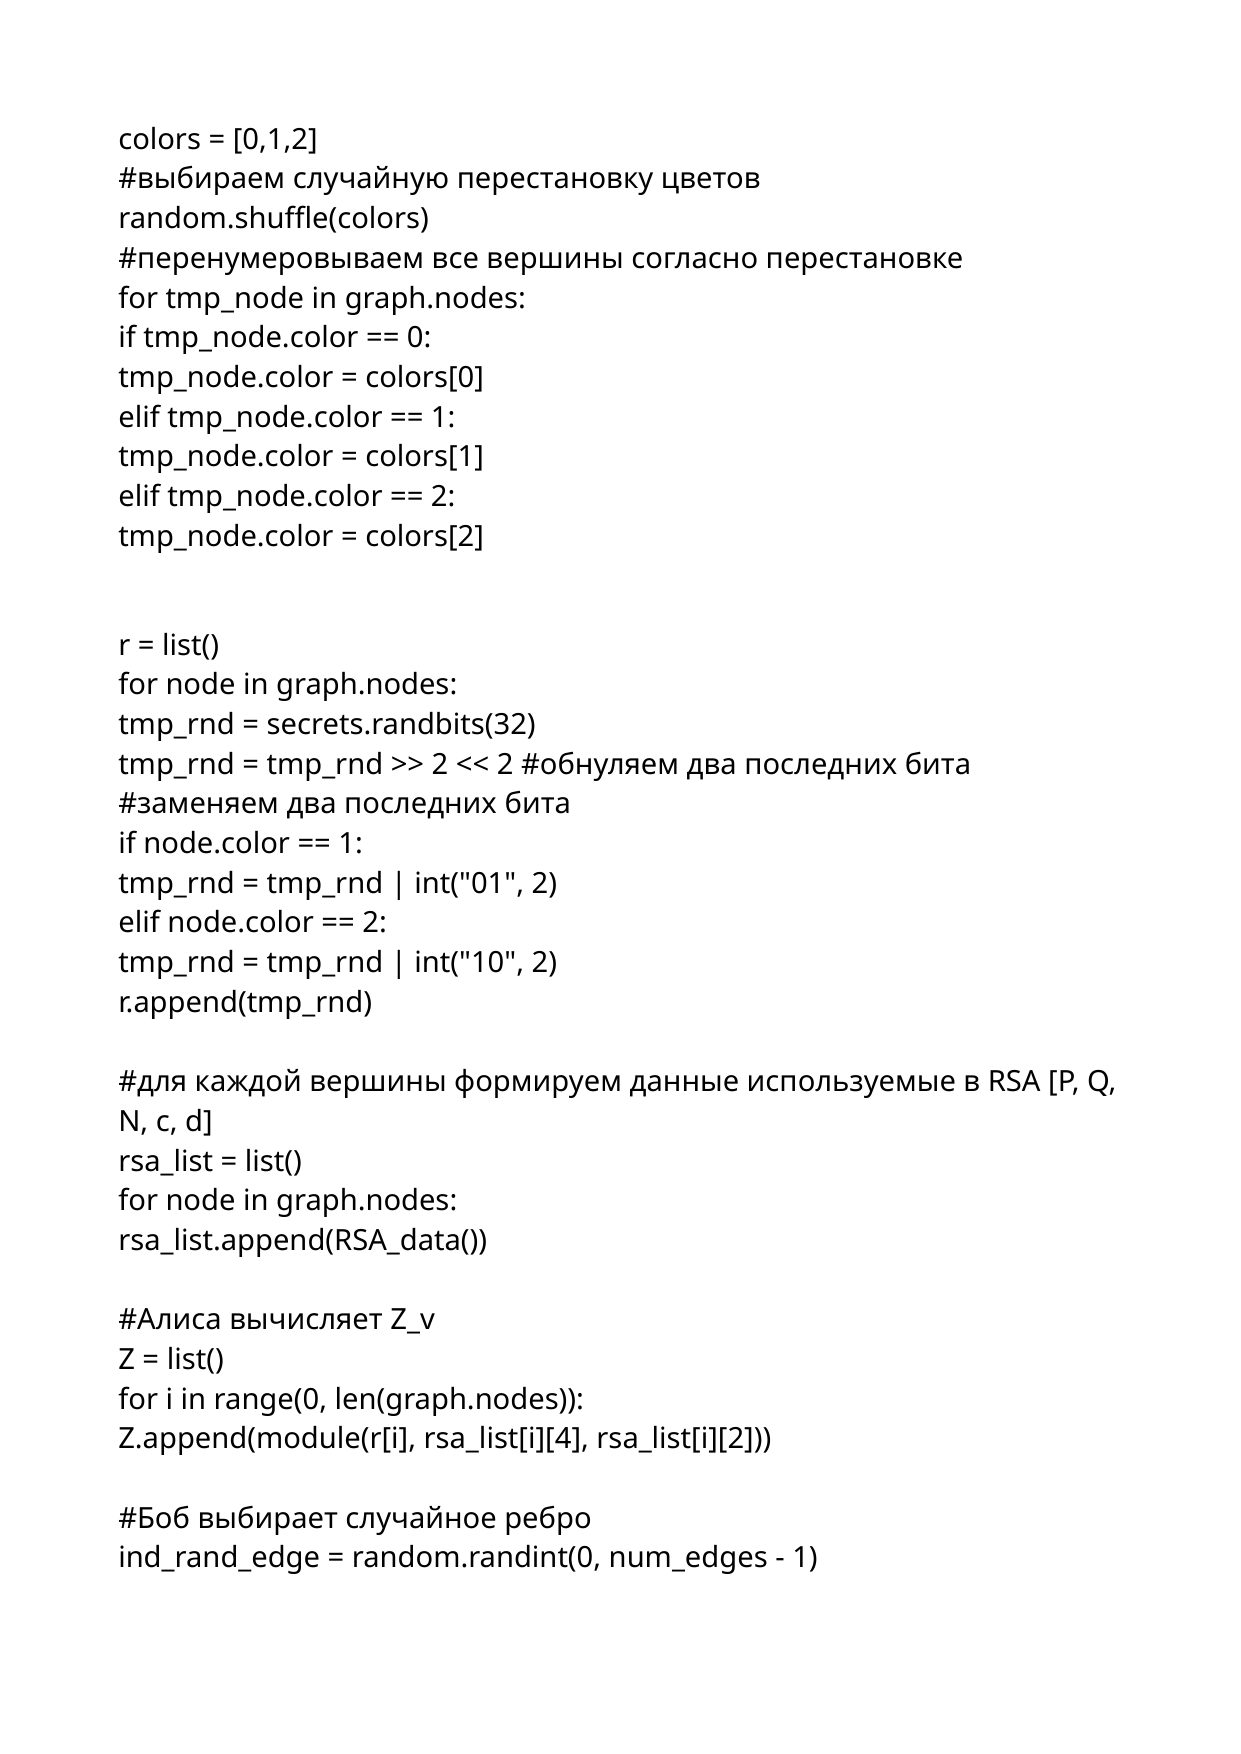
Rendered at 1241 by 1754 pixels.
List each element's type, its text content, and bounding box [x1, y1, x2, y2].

text if tmp_node.color == 0: [118, 317, 1122, 356]
text elif tmp_node.color == 2: [118, 475, 1122, 515]
text tmp_node.color = colors[2] [118, 515, 1122, 555]
text ind_rand_edge = random.randint(0, num_edges - 1) [118, 1537, 1122, 1576]
text rsa_list = list() [118, 1140, 1122, 1179]
text tmp_rnd = tmp_rnd >> 2 << 2 #обнуляем два последних бита [118, 743, 1122, 783]
text r.append(tmp_rnd) [118, 981, 1122, 1021]
text r = list() [118, 624, 1122, 663]
text Z.append(module(r[i], rsa_list[i][4], rsa_list[i][2])) [118, 1418, 1122, 1457]
text tmp_rnd = secrets.randbits(32) [118, 703, 1122, 743]
text for node in graph.nodes: [118, 1179, 1122, 1219]
text random.shuffle(colors) [118, 197, 1122, 237]
text #для каждой вершины формируем данные используемые в RSA [P, Q, N, c, d] [118, 1060, 1122, 1140]
text #заменяем два последних бита [118, 783, 1122, 822]
text for i in range(0, len(graph.nodes)): [118, 1378, 1122, 1418]
text tmp_node.color = colors[1] [118, 436, 1122, 475]
text if node.color == 1: [118, 822, 1122, 862]
text colors = [0,1,2] [118, 118, 1122, 158]
text elif node.color == 2: [118, 902, 1122, 941]
text #перенумеровываем все вершины согласно перестановке [118, 237, 1122, 277]
text elif tmp_node.color == 1: [118, 396, 1122, 436]
text Z = list() [118, 1338, 1122, 1378]
text tmp_node.color = colors[0] [118, 356, 1122, 396]
text for node in graph.nodes: [118, 663, 1122, 703]
text #Боб выбирает случайное ребро [118, 1497, 1122, 1537]
text for tmp_node in graph.nodes: [118, 277, 1122, 317]
text #выбираем случайную перестановку цветов [118, 158, 1122, 197]
text tmp_rnd = tmp_rnd | int("10", 2) [118, 941, 1122, 981]
text rsa_list.append(RSA_data()) [118, 1219, 1122, 1259]
text #Алиса вычисляет Z_v [118, 1298, 1122, 1338]
text tmp_rnd = tmp_rnd | int("01", 2) [118, 862, 1122, 902]
